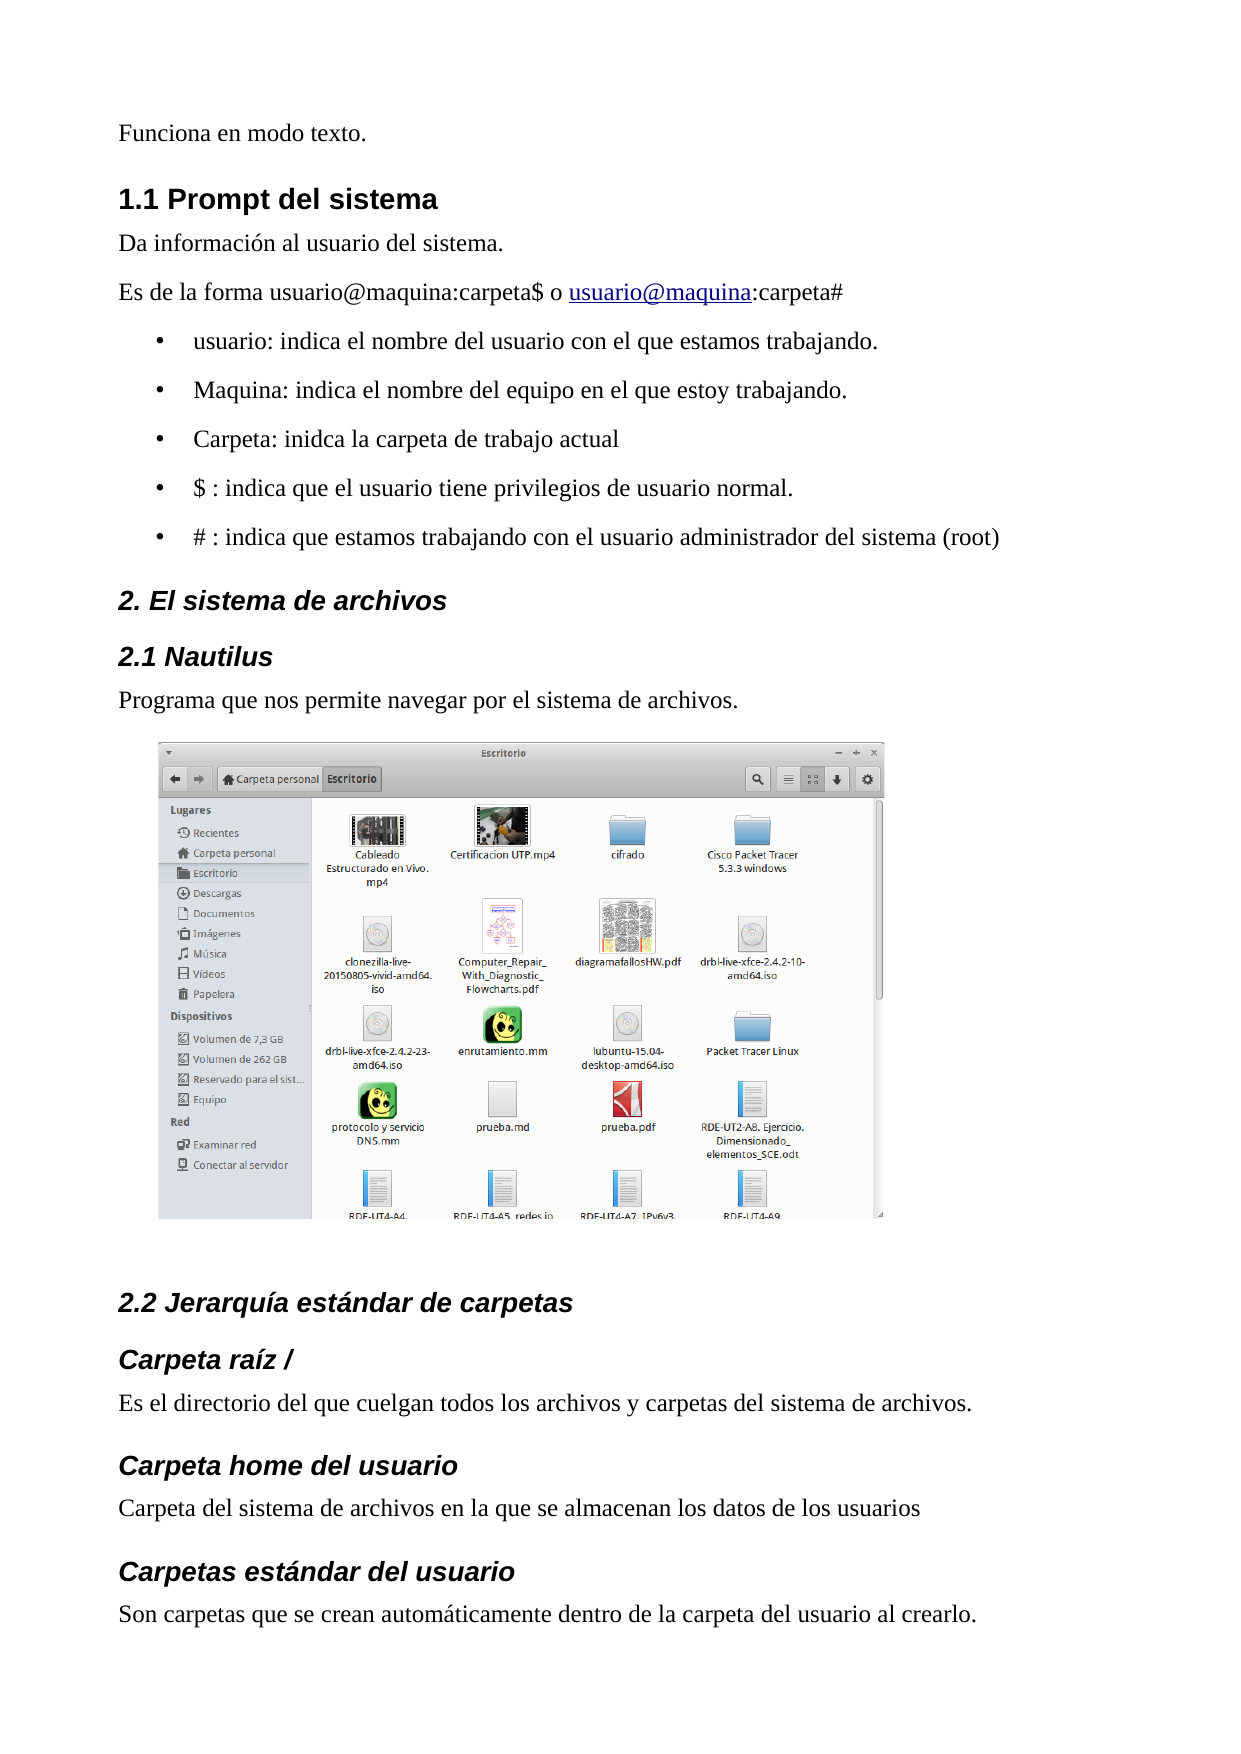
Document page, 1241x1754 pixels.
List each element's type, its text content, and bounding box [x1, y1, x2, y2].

subtitle 2. El sistema de archivos [118, 584, 1122, 616]
list $ : indica que el usuario tiene privilegios de usuario normal. [156, 473, 1122, 502]
text Es de la forma usuario@maquina:carpeta$ o usuario@maquina:carpeta# [118, 277, 1122, 306]
list Maquina: indica el nombre del equipo en el que estoy trabajando. [156, 375, 1122, 404]
list usuario: indica el nombre del usuario con el que estamos trabajando. [156, 326, 1122, 355]
subtitle 2.2 Jerarquía estándar de carpetas [118, 1286, 1122, 1318]
text Da información al usuario del sistema. [118, 228, 1122, 257]
text Funciona en modo texto. [118, 118, 1122, 147]
list # : indica que estamos trabajando con el usuario administrador del sistema (root) [156, 522, 1122, 551]
picture [158, 742, 885, 1219]
subtitle Carpeta raíz / [118, 1343, 1122, 1375]
subtitle Carpeta home del usuario [118, 1449, 1122, 1481]
text Es el directorio del que cuelgan todos los archivos y carpetas del sistema de archivos. [118, 1388, 1122, 1416]
list Carpeta: inidca la carpeta de trabajo actual [156, 424, 1122, 453]
subtitle 1.1 Prompt del sistema [118, 182, 1122, 216]
subtitle 2.1 Nautilus [118, 641, 1122, 673]
subtitle Carpetas estándar del usuario [118, 1555, 1122, 1587]
text Carpeta del sistema de archivos en la que se almacenan los datos de los usuarios [118, 1493, 1122, 1522]
text Programa que nos permite navegar por el sistema de archivos. [118, 685, 1122, 714]
text Son carpetas que se crean automáticamente dentro de la carpeta del usuario al crearlo. [118, 1599, 1122, 1628]
